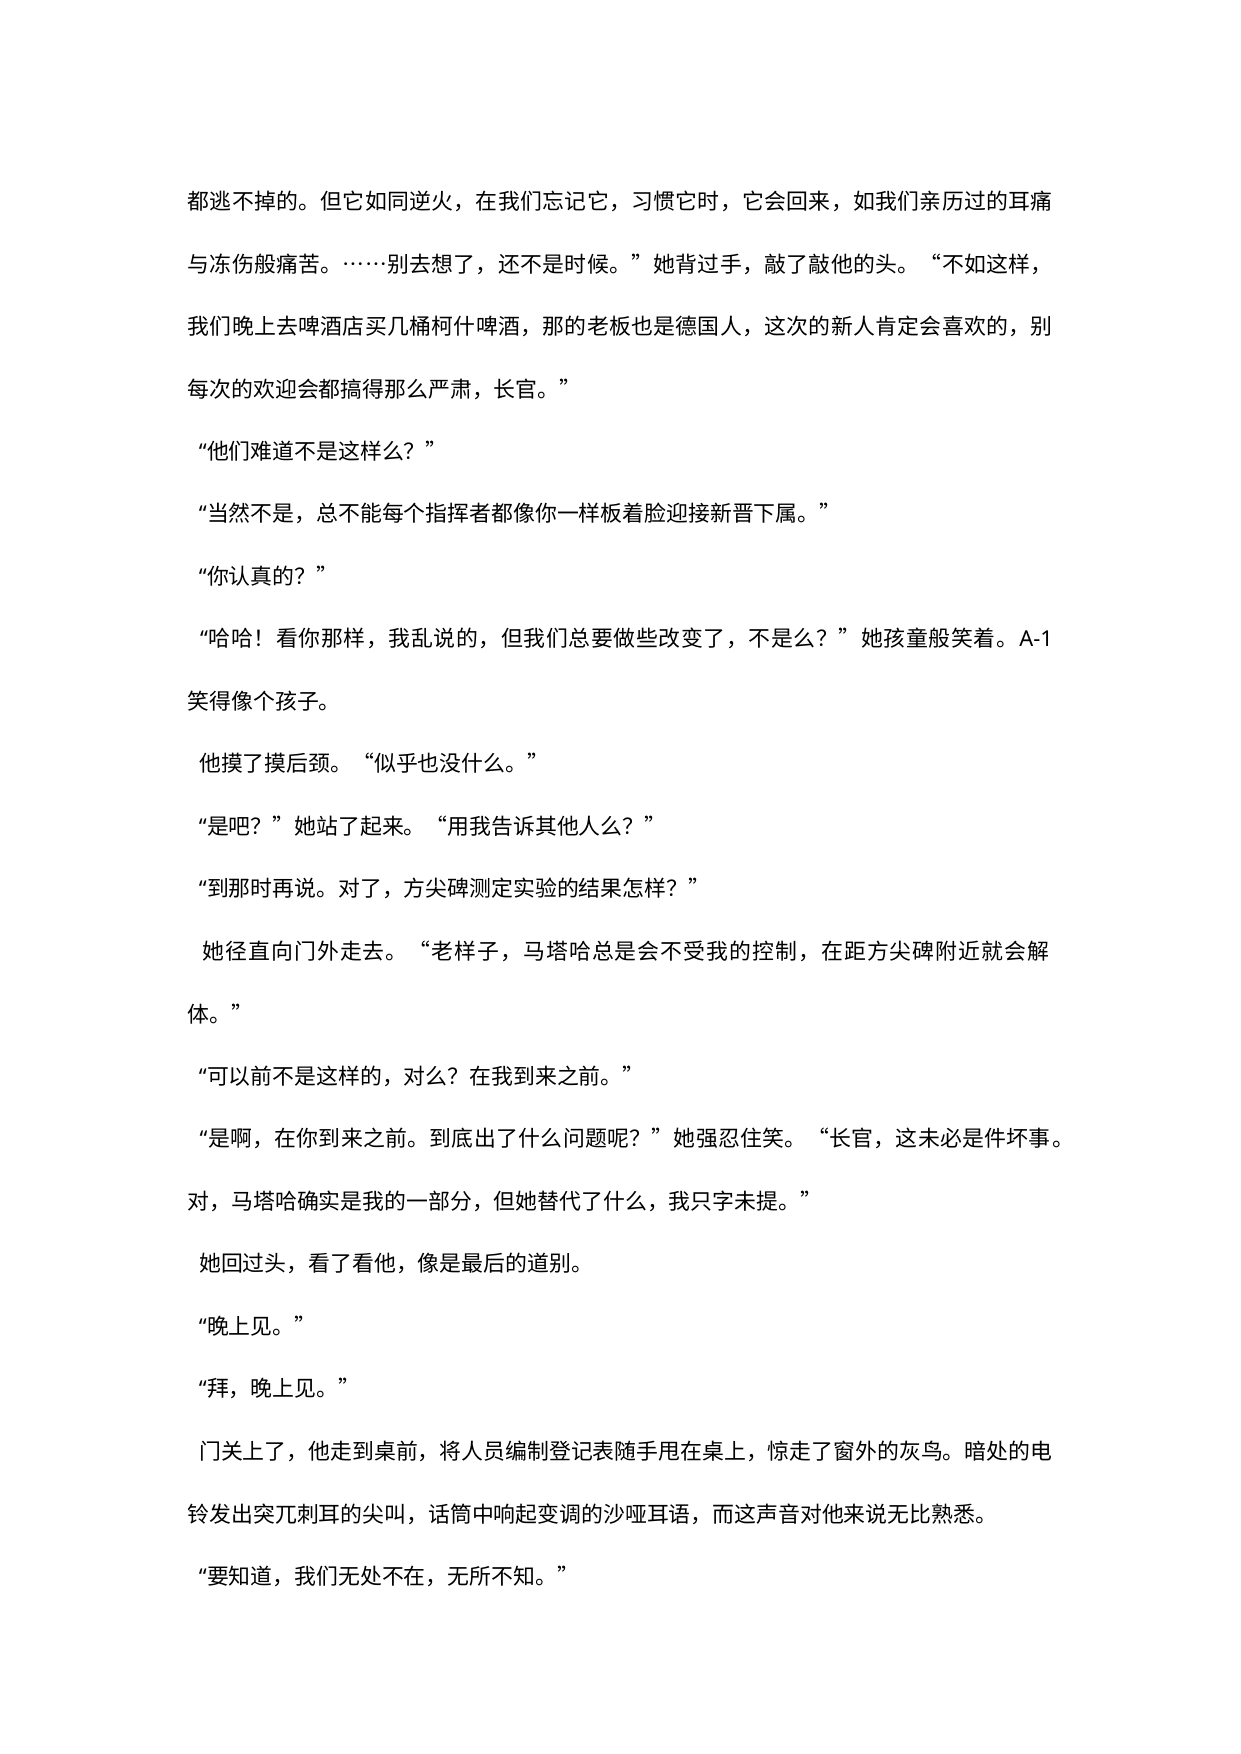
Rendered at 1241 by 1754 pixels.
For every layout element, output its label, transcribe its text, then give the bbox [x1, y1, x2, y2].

text 她径直向门外走去。“老样子，马塔哈总是会不受我的控制，在距方尖碑附近就会解体。” [187, 908, 1053, 1033]
text “哈哈！看你那样，我乱说的，但我们总要做些改变了，不是么？”她孩童般笑着。A-1笑得像个孩子。 [187, 596, 1053, 721]
text “晚上见。” [187, 1283, 1053, 1346]
text 她回过头，看了看他，像是最后的道别。 [187, 1221, 1053, 1283]
text “你认真的？” [187, 533, 1053, 596]
text 他摸了摸后颈。“似乎也没什么。” [187, 721, 1053, 783]
text “是啊，在你到来之前。到底出了什么问题呢？”她强忍住笑。“长官，这未必是件坏事。对，马塔哈确实是我的一部分，但她替代了什么，我只字未提。” [187, 1096, 1053, 1221]
text “到那时再说。对了，方尖碑测定实验的结果怎样？” [187, 846, 1053, 908]
text “要知道，我们无处不在，无所不知。” [187, 1533, 1053, 1596]
text “拜，晚上见。” [187, 1346, 1053, 1408]
text “是吧？”她站了起来。“用我告诉其他人么？” [187, 783, 1053, 846]
text “可以前不是这样的，对么？在我到来之前。” [187, 1033, 1053, 1096]
text 门关上了，他走到桌前，将人员编制登记表随手甩在桌上，惊走了窗外的灰鸟。暗处的电铃发出突兀刺耳的尖叫，话筒中响起变调的沙哑耳语，而这声音对他来说无比熟悉。 [187, 1408, 1053, 1533]
text “当然不是，总不能每个指挥者都像你一样板着脸迎接新晋下属。” [187, 471, 1053, 533]
text “至于你说的那件事……我们不去找它，它也会回来找到我们。放心吧，我们，或是它们，都逃不掉的。但它如同逆火，在我们忘记它，习惯它时，它会回来，如我们亲历过的耳痛与冻伤般痛苦。……别去想了，还不是时候。”她背过手，敲了敲他的头。“不如这样，我们晚上去啤酒店买几桶柯什啤酒，那的老板也是德国人，这次的新人肯定会喜欢的，别每次的欢迎会都搞得那么严肃，长官。” [187, 158, 1053, 408]
text “他们难道不是这样么？” [187, 408, 1053, 471]
